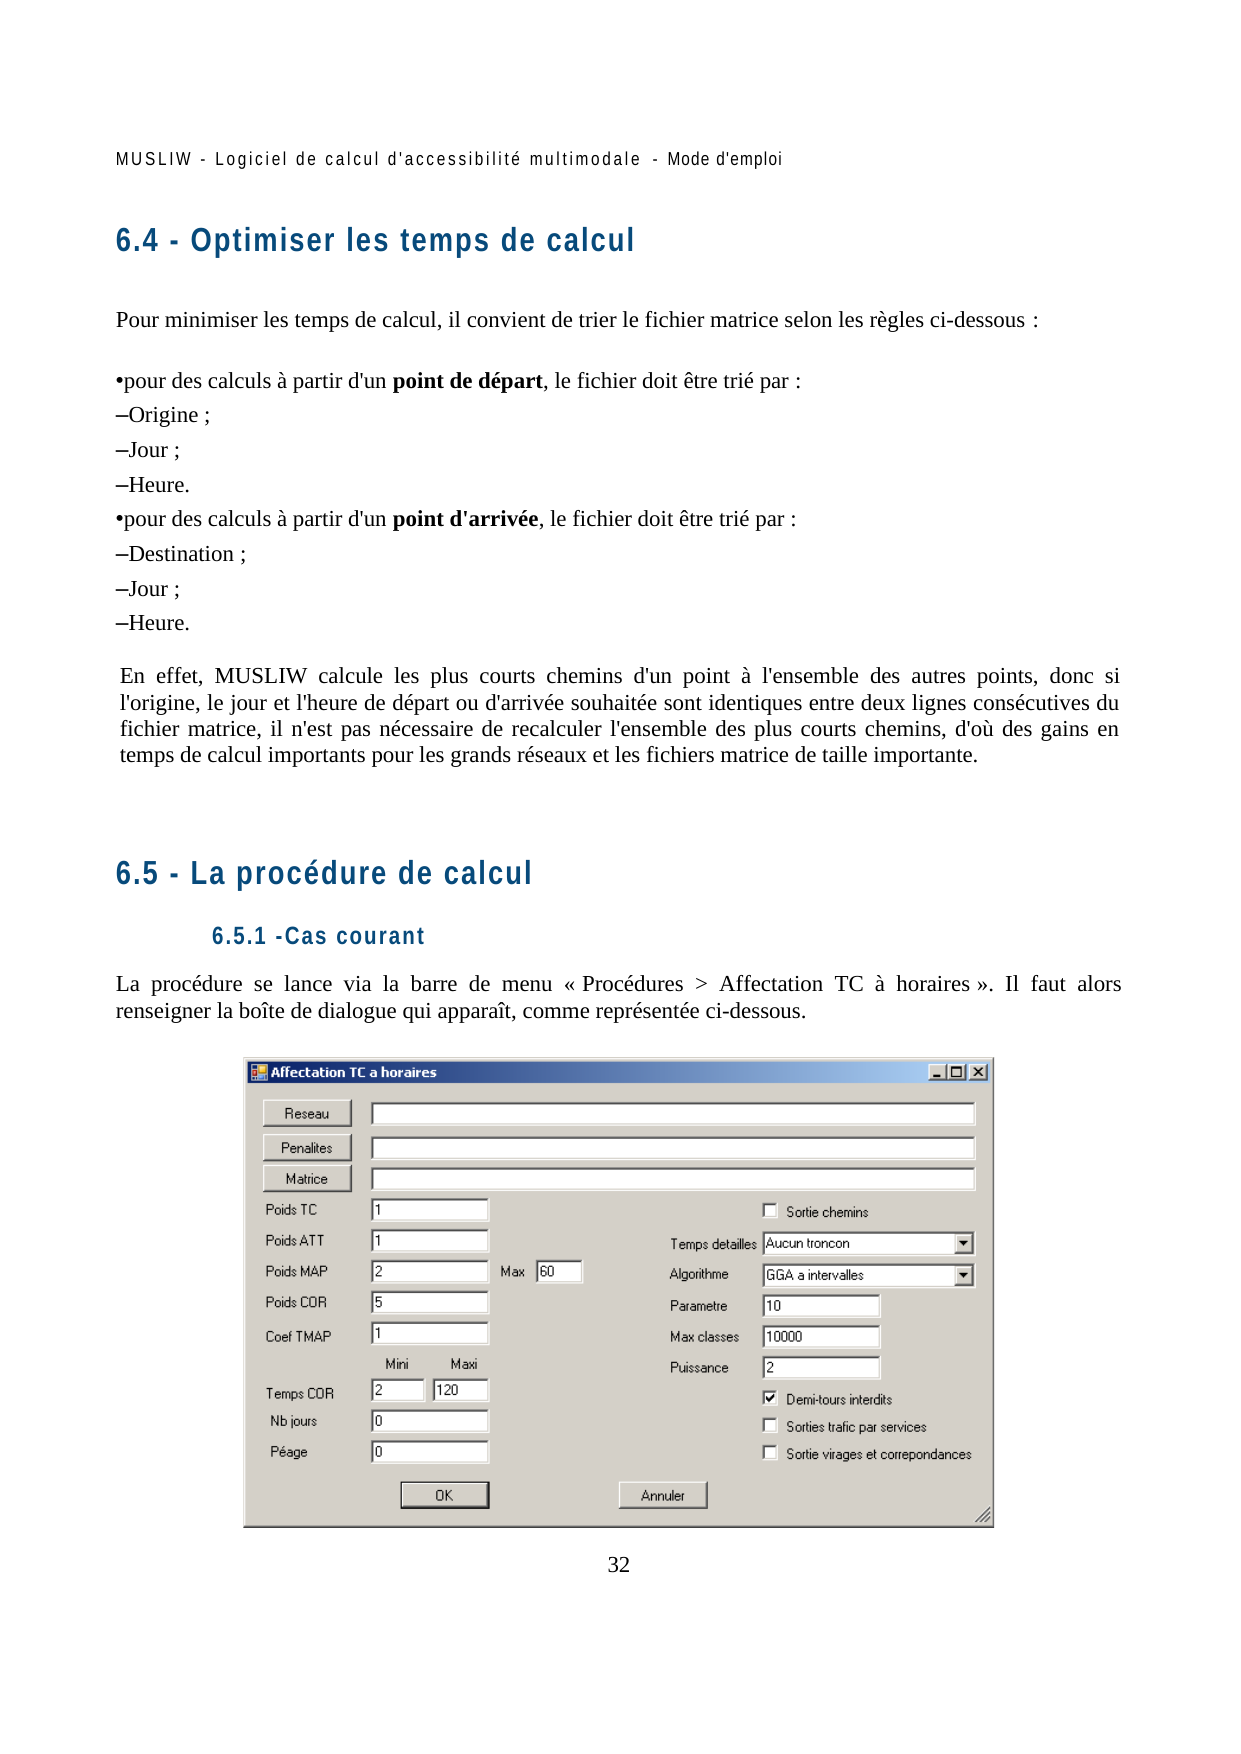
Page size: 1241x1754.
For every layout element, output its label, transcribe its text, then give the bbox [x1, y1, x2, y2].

list Jour ; [116, 436, 1122, 462]
list Origine ; [116, 401, 1122, 428]
list pour des calculs à partir d'un point d'arrivée, le fichier doit être trié par : [116, 505, 1127, 532]
picture [243, 1057, 995, 1528]
subtitle Cas courant [211, 921, 1122, 950]
list Jour ; [116, 575, 1122, 601]
list Heure. [116, 471, 1122, 497]
text En effet, MUSLIW calcule les plus courts chemins d'un point à l'ensemble des autres points, donc si l'origine, le jour et l'heure de départ ou d'arrivée souhaitée sont identiques entre deux lignes consécutives du fichier matrice, il n'est pas nécessaire de recalculer l'ensemble des plus courts chemins, d'où des gains en temps de calcul importants pour les grands réseaux et les fichiers matrice de taille importante. [119, 662, 1122, 768]
text La procédure se lance via la barre de menu « Procédures > Affectation TC à horaires ». Il faut alors renseigner la boîte de dialogue qui apparaît, comme représentée ci-dessous. [116, 971, 1122, 1023]
subtitle Optimiser les temps de calcul [116, 220, 1122, 258]
text Pour minimiser les temps de calcul, il convient de trier le fichier matrice selon les règles ci-dessous : [116, 306, 1122, 332]
list Destination ; [116, 540, 1122, 566]
list Heure. [116, 609, 1122, 636]
list pour des calculs à partir d'un point de départ, le fichier doit être trié par : [116, 367, 1127, 393]
subtitle La procédure de calcul [116, 854, 1122, 892]
